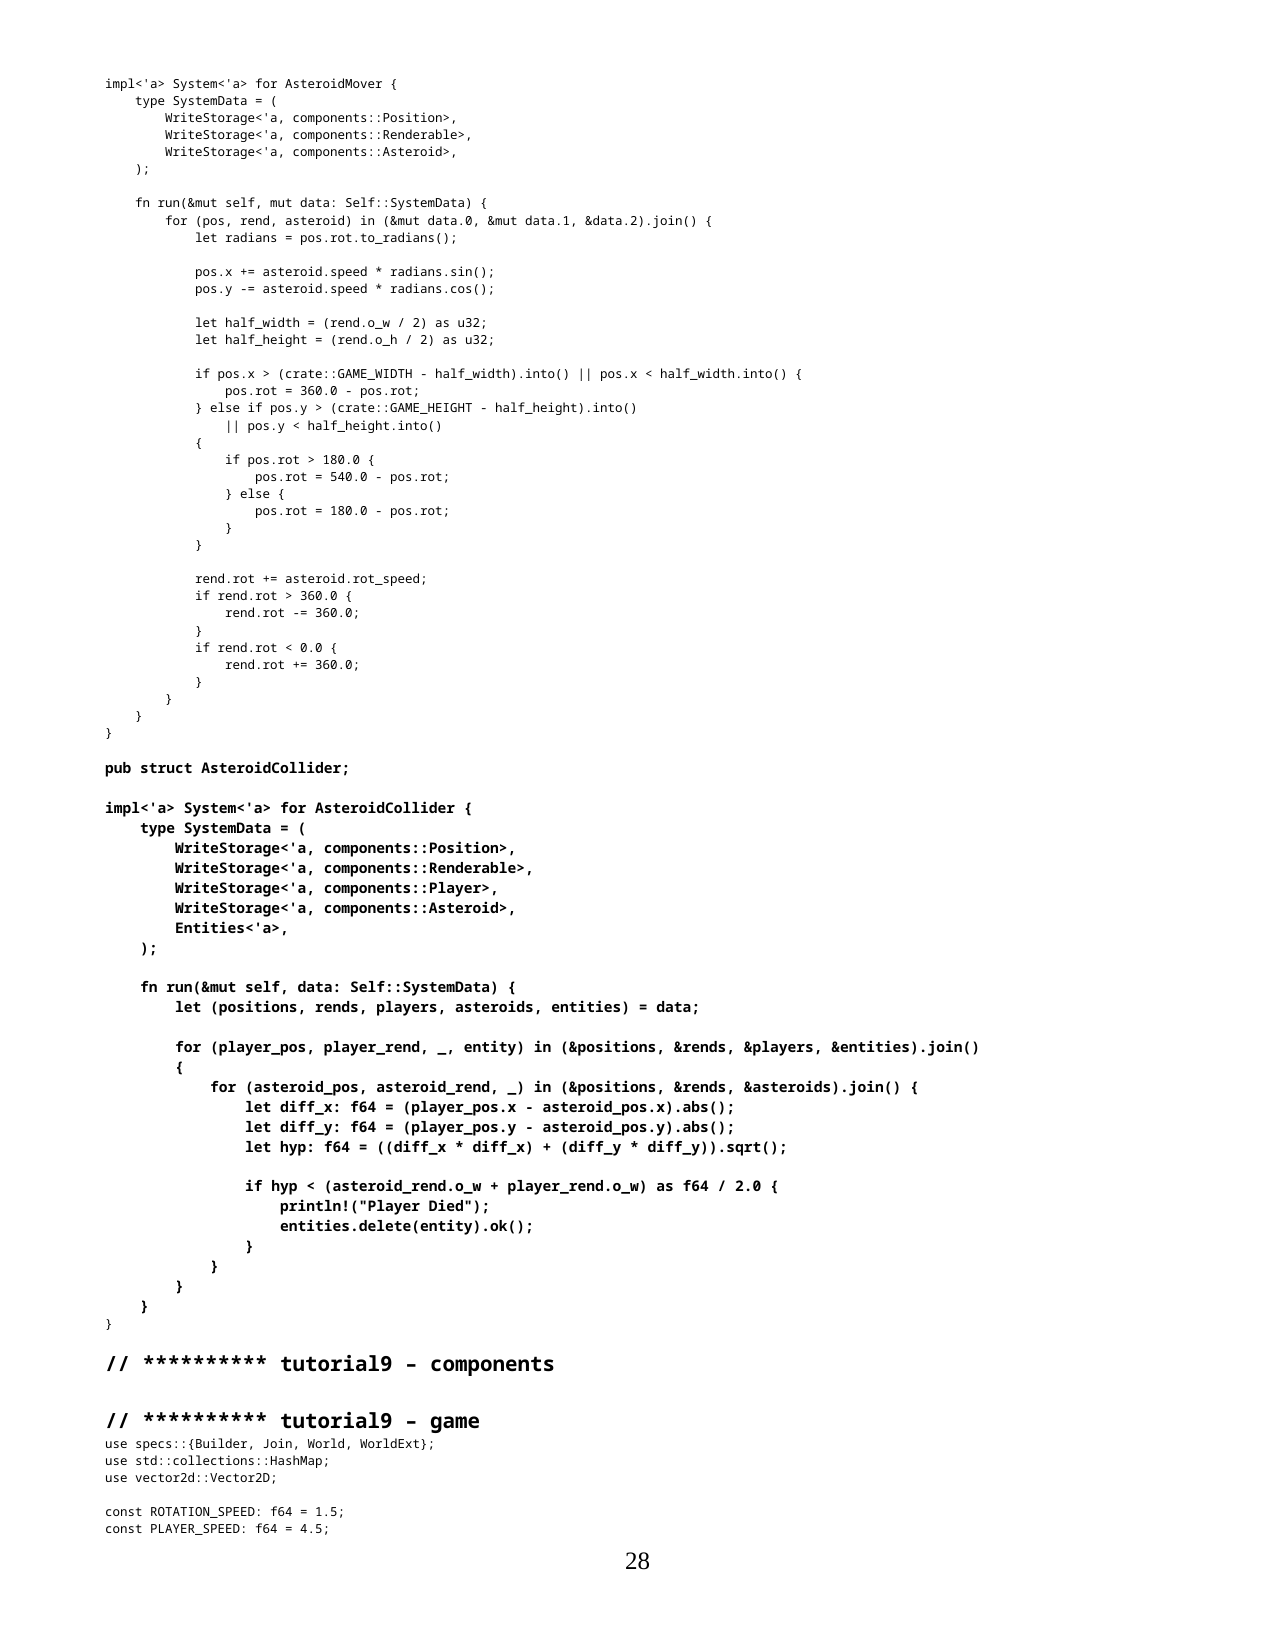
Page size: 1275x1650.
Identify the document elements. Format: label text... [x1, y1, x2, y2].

text } else { [105, 485, 1170, 502]
text } [105, 1256, 1170, 1276]
text } [105, 536, 1170, 553]
text ); [105, 937, 1170, 957]
text type SystemData = ( [105, 818, 1170, 838]
text WriteStorage<'a, components::Player>, [105, 878, 1170, 898]
text let (positions, rends, players, asteroids, entities) = data; [105, 997, 1170, 1017]
text WriteStorage<'a, components::Asteroid>, [105, 143, 1170, 160]
text } [105, 673, 1170, 690]
text } [105, 519, 1170, 536]
text use specs::{Builder, Join, World, WorldExt}; [105, 1435, 1170, 1452]
text let diff_y: f64 = (player_pos.y - asteroid_pos.y).abs(); [105, 1116, 1170, 1136]
text || pos.y < half_height.into() [105, 417, 1170, 434]
text } [105, 1236, 1170, 1256]
text WriteStorage<'a, components::Position>, [105, 838, 1170, 858]
text const PLAYER_SPEED: f64 = 4.5; [105, 1520, 1170, 1537]
text use vector2d::Vector2D; [105, 1469, 1170, 1486]
text for (asteroid_pos, asteroid_rend, _) in (&positions, &rends, &asteroids).join() { [105, 1077, 1170, 1097]
text type SystemData = ( [105, 92, 1170, 109]
text fn run(&mut self, data: Self::SystemData) { [105, 977, 1170, 997]
text if rend.rot > 360.0 { [105, 587, 1170, 604]
text let half_height = (rend.o_h / 2) as u32; [105, 331, 1170, 348]
text let half_width = (rend.o_w / 2) as u32; [105, 314, 1170, 331]
text rend.rot += 360.0; [105, 656, 1170, 673]
text Entities<'a>, [105, 917, 1170, 937]
text pub struct AsteroidCollider; [105, 758, 1170, 778]
text ); [105, 160, 1170, 177]
text { [105, 1057, 1170, 1077]
text pos.rot = 360.0 - pos.rot; [105, 382, 1170, 399]
text } [105, 1315, 1170, 1332]
text } [105, 690, 1170, 707]
text pos.rot = 180.0 - pos.rot; [105, 502, 1170, 519]
text if hyp < (asteroid_rend.o_w + player_rend.o_w) as f64 / 2.0 { [105, 1176, 1170, 1196]
text rend.rot -= 360.0; [105, 604, 1170, 622]
text } [105, 1296, 1170, 1315]
text // ********** tutorial9 – components [105, 1349, 1170, 1378]
text impl<'a> System<'a> for AsteroidCollider { [105, 798, 1170, 818]
text for (pos, rend, asteroid) in (&mut data.0, &mut data.1, &data.2).join() { [105, 212, 1170, 229]
text let radians = pos.rot.to_radians(); [105, 229, 1170, 246]
text } else if pos.y > (crate::GAME_HEIGHT - half_height).into() [105, 399, 1170, 417]
text let hyp: f64 = ((diff_x * diff_x) + (diff_y * diff_y)).sqrt(); [105, 1136, 1170, 1156]
text } [105, 622, 1170, 639]
text { [105, 434, 1170, 451]
text const ROTATION_SPEED: f64 = 1.5; [105, 1503, 1170, 1520]
text WriteStorage<'a, components::Renderable>, [105, 126, 1170, 143]
text WriteStorage<'a, components::Renderable>, [105, 858, 1170, 878]
text use std::collections::HashMap; [105, 1452, 1170, 1469]
text } [105, 724, 1170, 741]
text impl<'a> System<'a> for AsteroidMover { [105, 75, 1170, 92]
text if pos.x > (crate::GAME_WIDTH - half_width).into() || pos.x < half_width.into() { [105, 365, 1170, 382]
text println!("Player Died"); [105, 1196, 1170, 1216]
text pos.x += asteroid.speed * radians.sin(); [105, 263, 1170, 280]
text entities.delete(entity).ok(); [105, 1216, 1170, 1236]
text rend.rot += asteroid.rot_speed; [105, 570, 1170, 587]
text pos.rot = 540.0 - pos.rot; [105, 468, 1170, 485]
text } [105, 1276, 1170, 1296]
text WriteStorage<'a, components::Asteroid>, [105, 898, 1170, 917]
text if pos.rot > 180.0 { [105, 451, 1170, 468]
text fn run(&mut self, mut data: Self::SystemData) { [105, 194, 1170, 212]
text if rend.rot < 0.0 { [105, 639, 1170, 656]
text WriteStorage<'a, components::Position>, [105, 109, 1170, 126]
text for (player_pos, player_rend, _, entity) in (&positions, &rends, &players, &entities).join() [105, 1037, 1170, 1057]
text let diff_x: f64 = (player_pos.x - asteroid_pos.x).abs(); [105, 1097, 1170, 1116]
text } [105, 707, 1170, 724]
text pos.y -= asteroid.speed * radians.cos(); [105, 280, 1170, 297]
text // ********** tutorial9 – game [105, 1406, 1170, 1435]
